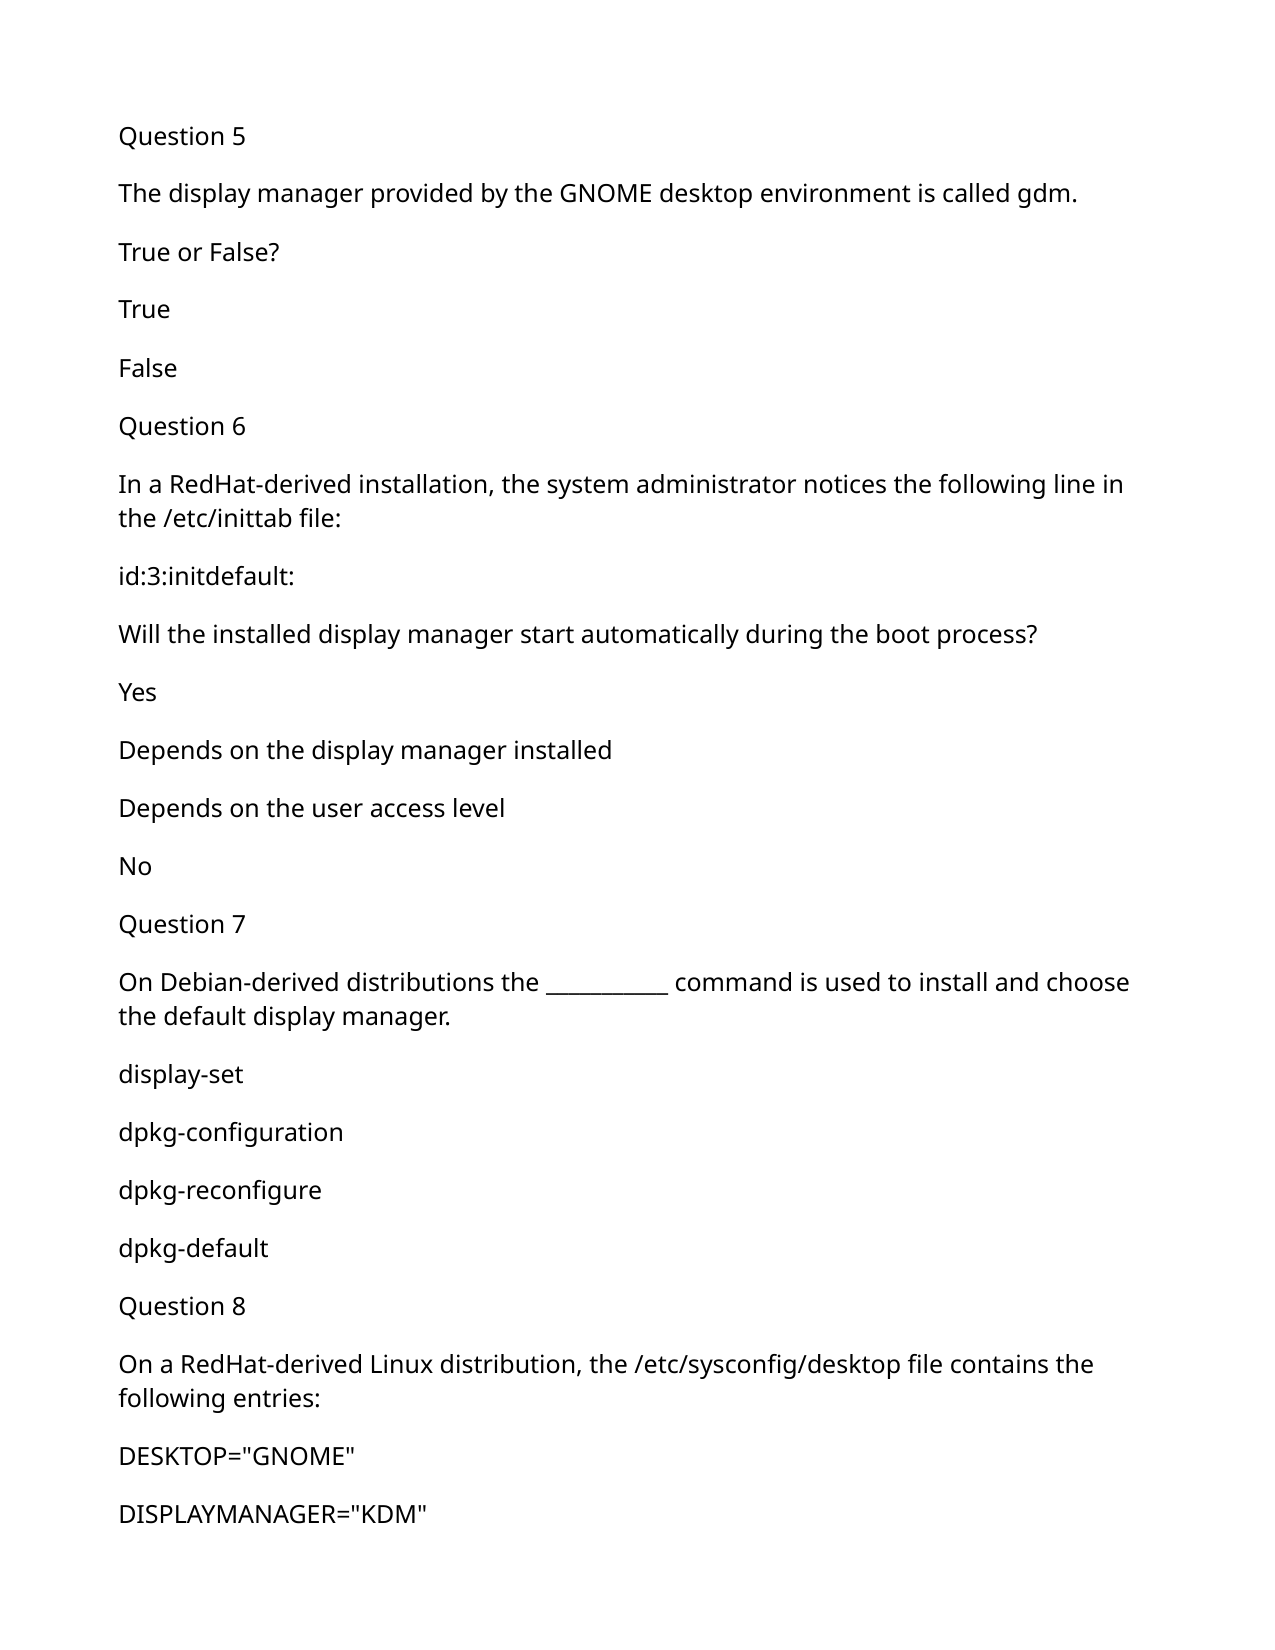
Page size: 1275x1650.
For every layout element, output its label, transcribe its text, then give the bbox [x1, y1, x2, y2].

text In a RedHat-derived installation, the system administrator notices the following line in the /etc/inittab file: [118, 466, 1157, 534]
text Question 7 [118, 906, 1157, 941]
text DISPLAYMANAGER="KDM" [118, 1497, 1157, 1531]
text The display manager provided by the GNOME desktop environment is called gdm. [118, 176, 1157, 210]
text Depends on the display manager installed [118, 732, 1157, 766]
text Depends on the user access level [118, 790, 1157, 824]
text Will the installed display manager start automatically during the boot process? [118, 616, 1157, 650]
text Question 8 [118, 1289, 1157, 1323]
text True or False? [118, 234, 1157, 268]
text Question 5 [118, 118, 1157, 152]
text DESKTOP="GNOME" [118, 1439, 1157, 1473]
text dpkg-reconfigure [118, 1173, 1157, 1207]
text id:3:initdefault: [118, 558, 1157, 592]
text display-set [118, 1057, 1157, 1091]
text On a RedHat-derived Linux distribution, the /etc/sysconfig/desktop file contains the following entries: [118, 1347, 1157, 1415]
text Yes [118, 674, 1157, 708]
text On Debian-derived distributions the ___________ command is used to install and choose the default display manager. [118, 964, 1157, 1033]
text False [118, 350, 1157, 384]
text Question 6 [118, 408, 1157, 442]
text No [118, 848, 1157, 882]
text True [118, 292, 1157, 326]
text dpkg-default [118, 1231, 1157, 1265]
text dpkg-configuration [118, 1114, 1157, 1149]
